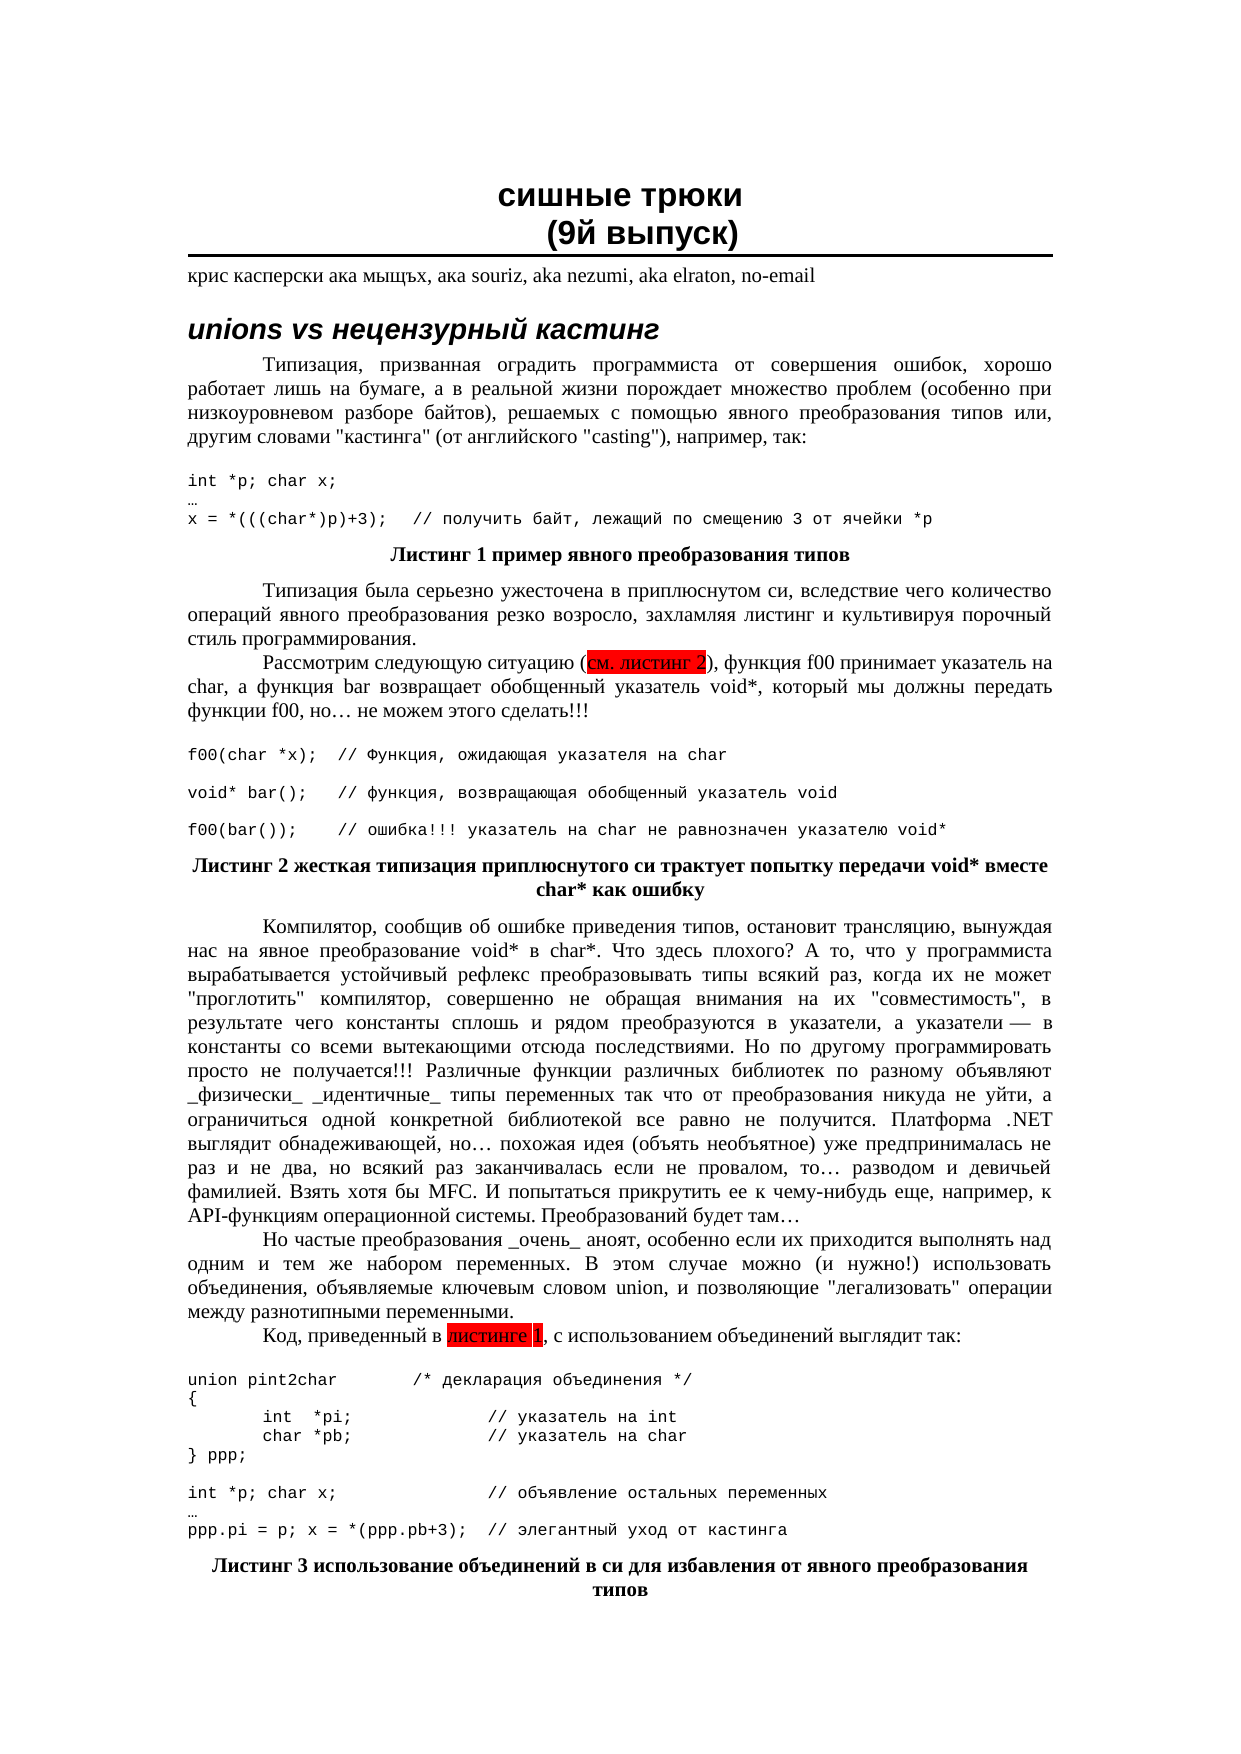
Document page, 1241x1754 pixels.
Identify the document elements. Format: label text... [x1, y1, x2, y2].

text Листинг 2 жесткая типизация приплюснутого си трактует попытку передачи void* вместе char* как ошибку [187, 853, 1053, 901]
text Типизация была серьезно ужесточена в приплюснутом си, вследствие чего количество операций явного преобразования резко возросло, захламляя листинг и культивируя порочный стиль программирования. [187, 578, 1053, 650]
text Код, приведенный в листинге 1, с использованием объединений выглядит так: [187, 1323, 1053, 1347]
text x = *(((char*)p)+3); // получить байт, лежащий по смещению 3 от ячейки *p [187, 510, 1053, 529]
text Рассмотрим следующую ситуацию (см. листинг 2), функция f00 принимает указатель на char, а функция bar возвращает обобщенный указатель void*, который мы должны передать функции f00, но… не можем этого сделать!!! [187, 650, 1053, 722]
text … [187, 491, 1053, 510]
text char *pb; // указатель на char [187, 1428, 1053, 1447]
text f00(bar()); // ошибка!!! указатель на char не равнозначен указателю void* [187, 822, 1053, 841]
text f00(char *x); // Функция, ожидающая указателя на char [187, 747, 1053, 765]
text { [187, 1390, 1053, 1409]
text Но частые преобразования _очень_ аноят, особенно если их приходится выполнять над одним и тем же набором переменных. В этом случае можно (и нужно!) использовать объединения, объявляемые ключевым словом union, и позволяющие "легализовать" операции между разнотипными переменными. [187, 1227, 1053, 1323]
text крис касперски ака мыщъх, ака souriz, aka nezumi, aka elraton, no-email [187, 263, 1053, 287]
text … [187, 1503, 1053, 1522]
text Компилятор, сообщив об ошибке приведения типов, остановит трансляцию, вынуждая нас на явное преобразование void* в char*. Что здесь плохого? А то, что у программиста вырабатывается устойчивый рефлекс преобразовывать типы всякий раз, когда их не может "проглотить" компилятор, совершенно не обращая внимания на их "совместимость", в результате чего константы сплошь и рядом преобразуются в указатели, а указатели — в константы со всеми вытекающими отсюда последствиями. Но по другому программировать просто не получается!!! Различные функции различных библиотек по разному объявляют _физически_ _идентичные_ типы переменных так что от преобразования никуда не уйти, а ограничиться одной конкретной библиотекой все равно не получится. Платформа .NET выглядит обнадеживающей, но… похожая идея (объять необъятное) уже предпринималась не раз и не два, но всякий раз заканчивалась если не провалом, то… разводом и девичьей фамилией. Взять хотя бы MFC. И попытаться прикрутить ее к чему-нибудь еще, например, к API-функциям операционной системы. Преобразований будет там… [187, 914, 1053, 1227]
text ppp.pi = p; x = *(ppp.pb+3); // элегантный уход от кастинга [187, 1522, 1053, 1541]
text int *p; char x; // объявление остальных переменных [187, 1484, 1053, 1503]
subtitle сишные трюки (9й выпуск) [187, 175, 1053, 257]
text void* bar(); // функция, возвращающая обобщенный указатель void [187, 784, 1053, 803]
text } ppp; [187, 1447, 1053, 1465]
text int *p; char x; [187, 472, 1053, 491]
text union pint2char /* декларация объединения */ [187, 1371, 1053, 1390]
text Листинг 3 использование объединений в си для избавления от явного преобразования типов [187, 1553, 1053, 1601]
text int *pi; // указатель на int [187, 1409, 1053, 1428]
subtitle unions vs нецензурный кастинг [187, 312, 1053, 346]
text Типизация, призванная оградить программиста от совершения ошибок, хорошо работает лишь на бумаге, а в реальной жизни порождает множество проблем (особенно при низкоуровневом разборе байтов), решаемых с помощью явного преобразования типов или, другим словами "кастинга" (от английского "casting"), например, так: [187, 352, 1053, 448]
text Листинг 1 пример явного преобразования типов [187, 542, 1053, 566]
